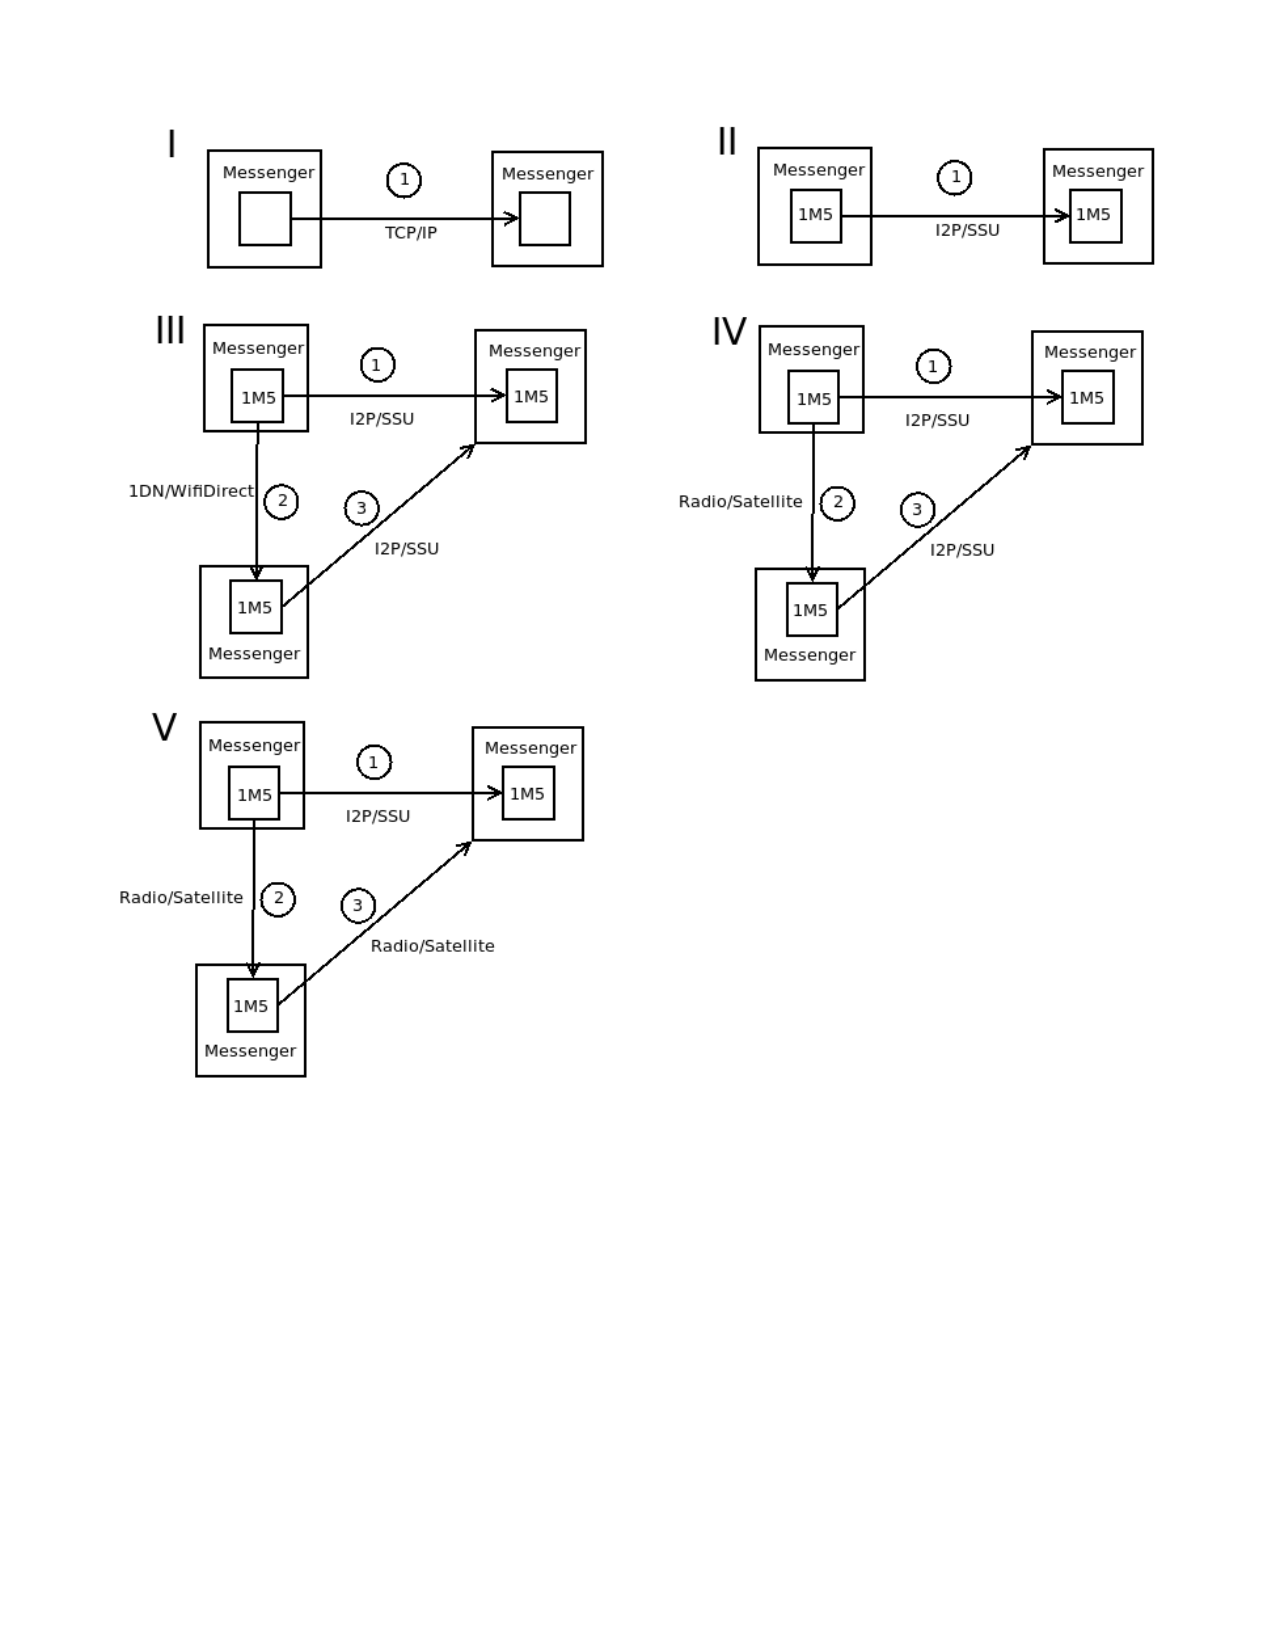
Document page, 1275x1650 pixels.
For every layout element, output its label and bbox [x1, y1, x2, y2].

picture [118, 118, 1157, 1079]
